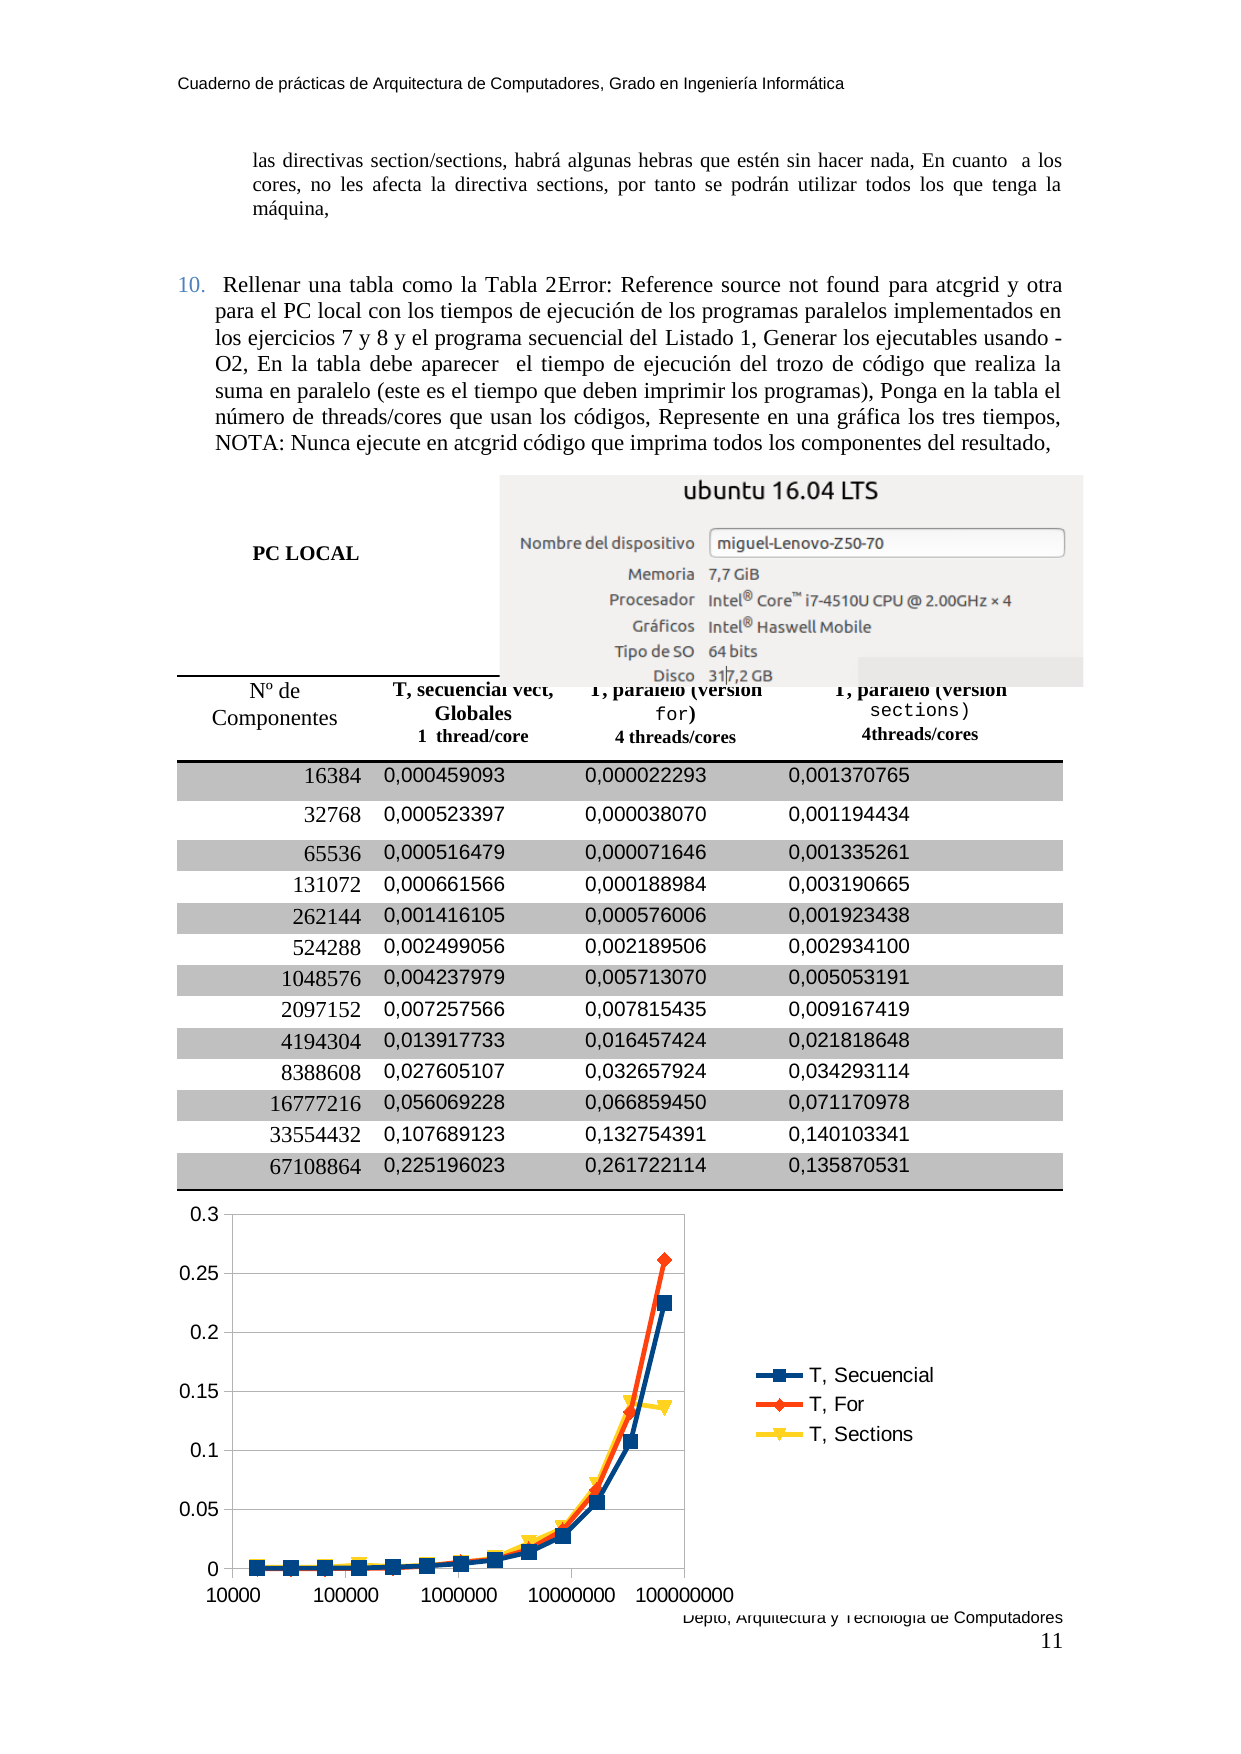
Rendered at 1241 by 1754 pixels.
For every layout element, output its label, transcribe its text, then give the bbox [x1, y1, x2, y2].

table_cell 0,000516479 [372, 840, 574, 871]
table_cell 0,000038070 [574, 801, 777, 840]
table_cell 4194304 [177, 1028, 372, 1059]
table_cell 0,066859450 [574, 1090, 777, 1121]
table_cell 131072 [177, 871, 372, 903]
table_cell 32768 [177, 801, 372, 840]
table_cell 1048576 [177, 965, 372, 996]
picture [499, 475, 1084, 687]
table_cell 0,034293114 [777, 1059, 1063, 1090]
table_cell 0,003190665 [777, 871, 1063, 903]
table_cell 0,261722114 [574, 1153, 777, 1189]
table_cell 0,002934100 [777, 934, 1063, 965]
table_header Nº de Componentes [177, 677, 372, 760]
table_cell 0,002189506 [574, 934, 777, 965]
table_cell 8388608 [177, 1059, 372, 1090]
table_cell 65536 [177, 840, 372, 871]
table_cell 0,000459093 [372, 763, 574, 801]
table_cell 16777216 [177, 1090, 372, 1121]
table_cell 0,001194434 [777, 801, 1063, 840]
table_cell 0,002499056 [372, 934, 574, 965]
table_cell 0,000022293 [574, 763, 777, 801]
table_cell 67108864 [177, 1153, 372, 1189]
table_cell 0,027605107 [372, 1059, 574, 1090]
table_cell 0,000576006 [574, 903, 777, 934]
table_cell 524288 [177, 934, 372, 965]
table_header T, paralelo (versión sections) 4threads/cores [777, 687, 1063, 760]
table_cell 0,009167419 [777, 996, 1063, 1028]
table_cell 0,000523397 [372, 801, 574, 840]
text PC LOCAL [252, 541, 499, 565]
table_cell 0,021818648 [777, 1028, 1063, 1059]
table_cell 262144 [177, 903, 372, 934]
table_header T, paralelo (versión for) 4 threads/cores [574, 687, 777, 760]
table_cell 0,140103341 [777, 1121, 1063, 1153]
table_cell 0,016457424 [574, 1028, 777, 1059]
table_cell 16384 [177, 763, 372, 801]
table_cell 0,007815435 [574, 996, 777, 1028]
table_cell 0,007257566 [372, 996, 574, 1028]
table_cell 0,000661566 [372, 871, 574, 903]
table_cell 0,071170978 [777, 1090, 1063, 1121]
table_cell 0,107689123 [372, 1121, 574, 1153]
table_cell 0,001923438 [777, 903, 1063, 934]
table_cell 0,005053191 [777, 965, 1063, 996]
table_cell 0,001416105 [372, 903, 574, 934]
list Rellenar una tabla como la Tabla 2Error: no se encontró el origen de la referencia para atcgrid y otra para el PC local con los tiempos de ejecución de los programas paralelos implementados en los ejercicios 7 y 8 y el programa secuencial del Listado 1, Generar los ejecutables usando -O2, En la tabla debe aparecer el tiempo de ejecución del trozo de código que realiza la suma en paralelo (este es el tiempo que deben imprimir los programas), Ponga en la tabla el número de threads/cores que usan los códigos, Represente en una gráfica los tres tiempos, NOTA: Nunca ejecute en atcgrid código que imprima todos los componentes del resultado, [177, 271, 1063, 456]
table_cell 0,013917733 [372, 1028, 574, 1059]
table_header T, secuencial vect, Globales 1 thread/core [372, 677, 574, 760]
table_cell 0,032657924 [574, 1059, 777, 1090]
table_cell 0,001370765 [777, 763, 1063, 801]
table_cell 0,056069228 [372, 1090, 574, 1121]
table_cell 0,001335261 [777, 840, 1063, 871]
table_cell 0,132754391 [574, 1121, 777, 1153]
text las directivas section/sections, habrá algunas hebras que estén sin hacer nada, En cuanto a los cores, no les afecta la directiva sections, por tanto se podrán utilizar todos los que tenga la máquina, [252, 148, 1063, 220]
table_cell 0,225196023 [372, 1153, 574, 1189]
table_cell 0,000188984 [574, 871, 777, 903]
table_cell 0,004237979 [372, 965, 574, 996]
table_cell 0,005713070 [574, 965, 777, 996]
table_cell 0,135870531 [777, 1153, 1063, 1189]
table_cell 2097152 [177, 996, 372, 1028]
table_cell 0,000071646 [574, 840, 777, 871]
table_cell 33554432 [177, 1121, 372, 1153]
